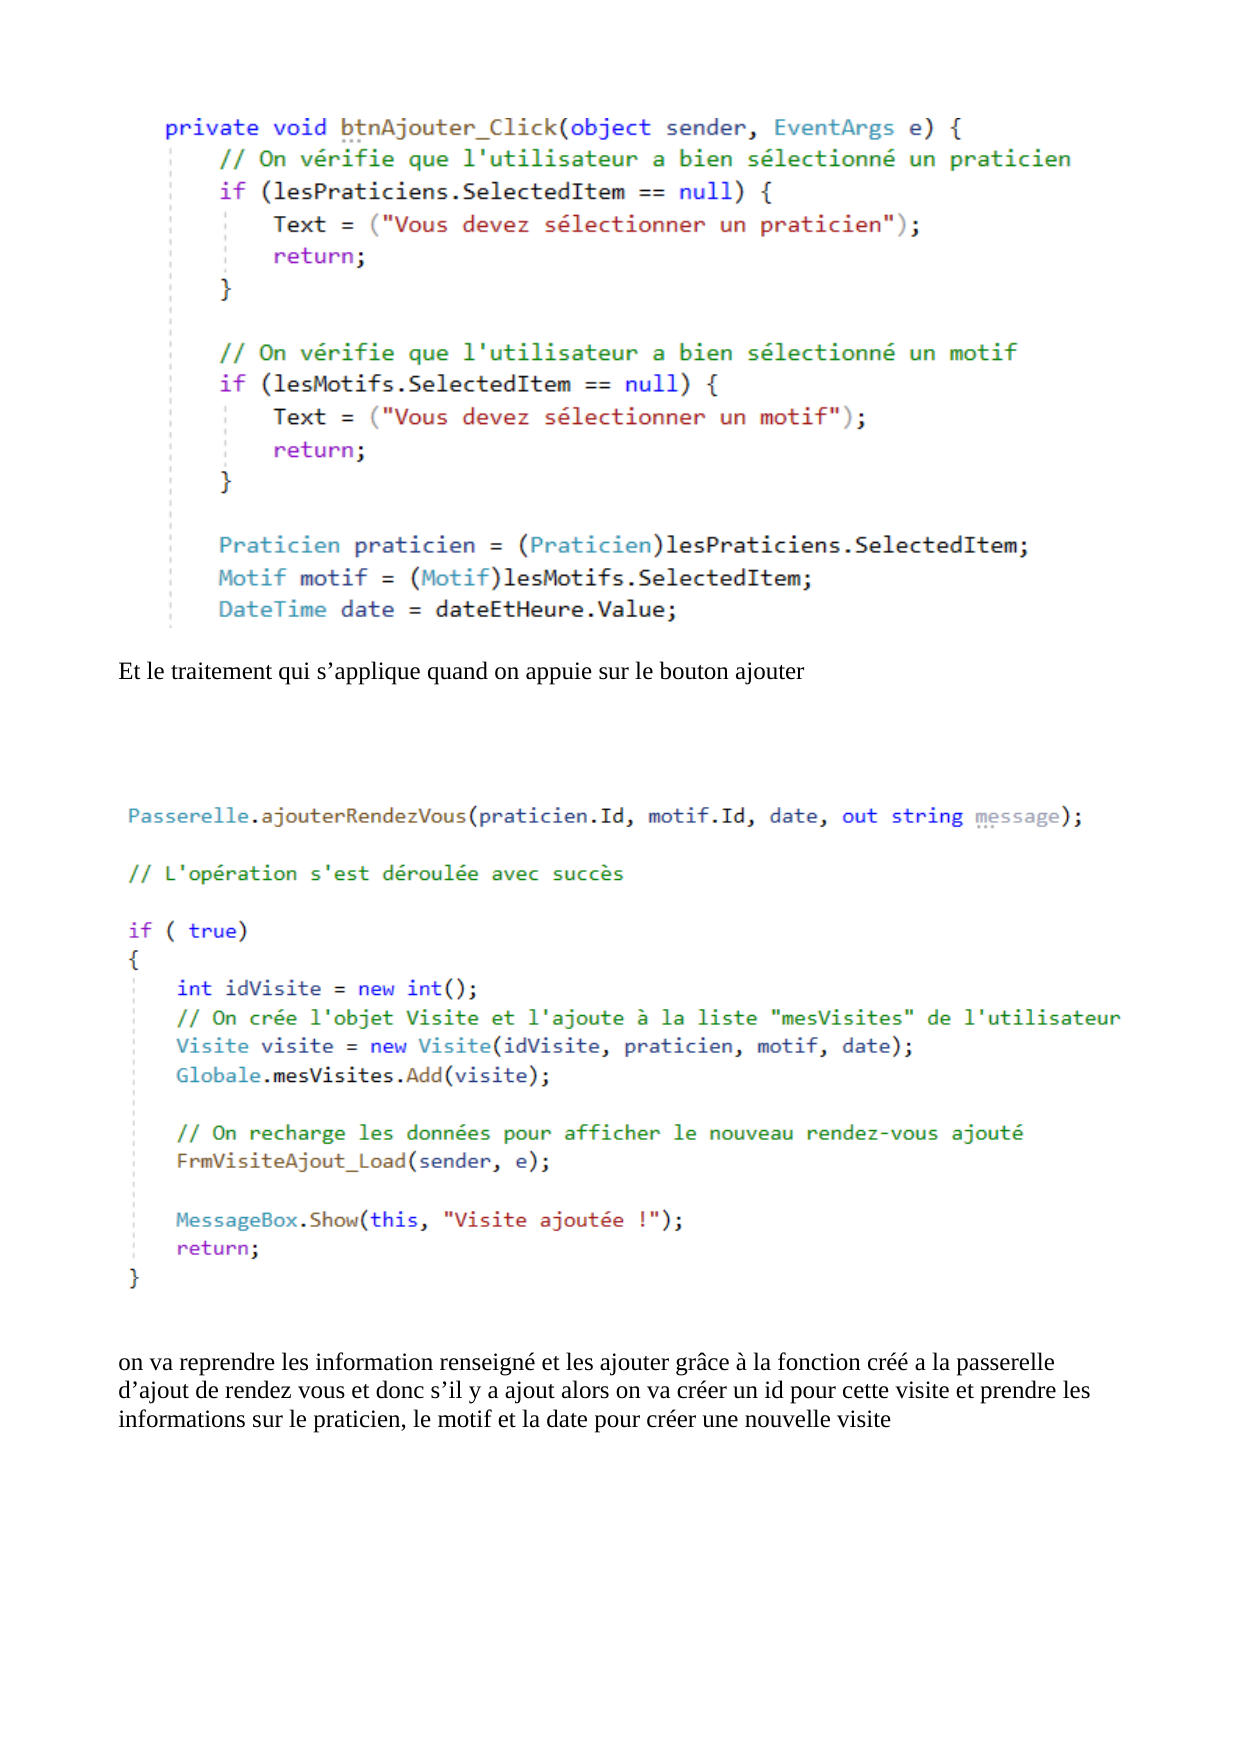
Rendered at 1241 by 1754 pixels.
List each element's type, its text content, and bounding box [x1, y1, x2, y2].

text on va reprendre les information renseigné et les ajouter grâce à la fonction créé a la passerelle d’ajout de rendez vous et donc s’il y a ajout alors on va créer un id pour cette visite et prendre les informations sur le praticien, le motif et la date pour créer une nouvelle visite [118, 1347, 1122, 1433]
picture [164, 118, 1076, 628]
text Et le traitement qui s’applique quand on appuie sur le bouton ajouter [118, 656, 1122, 685]
picture [118, 800, 1123, 1290]
